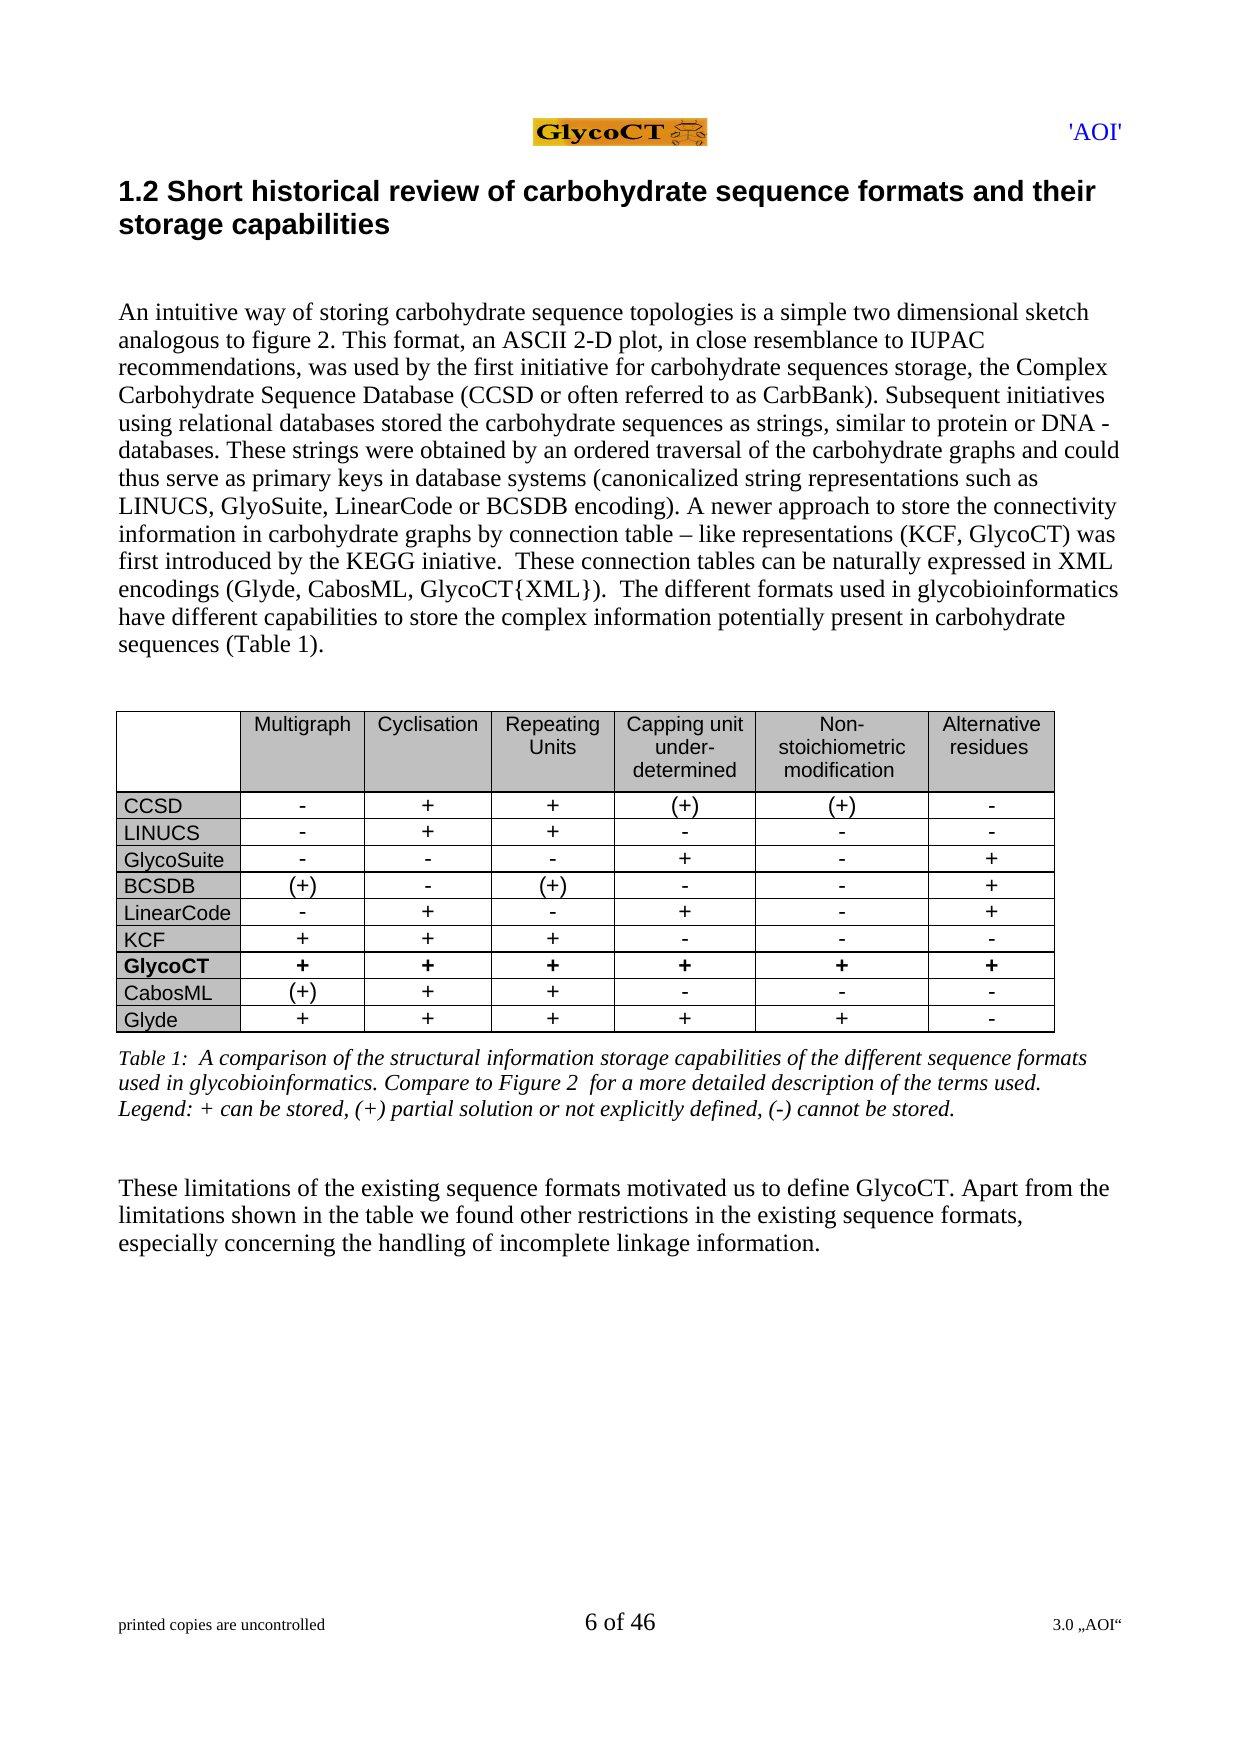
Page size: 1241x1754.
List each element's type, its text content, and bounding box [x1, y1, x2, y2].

table_cell - [615, 819, 755, 845]
table_cell - [929, 819, 1054, 845]
table_cell - [615, 926, 755, 951]
table_cell + [241, 1006, 364, 1031]
table_cell + [615, 953, 755, 978]
text These limitations of the existing sequence formats motivated us to define GlycoCT. Apart from the limitations shown in the table we found other restrictions in the existing sequence formats, especially concerning the handling of incomplete linkage information. [118, 1174, 1122, 1257]
table_header Cyclisation [365, 712, 491, 791]
table_cell KCF [117, 926, 240, 951]
table_cell + [492, 1006, 614, 1031]
table_cell + [492, 793, 614, 818]
table_cell + [756, 1006, 928, 1031]
table_cell + [241, 953, 364, 978]
table_header Repeating Units [492, 712, 614, 791]
table_cell - [929, 793, 1054, 818]
table_cell - [492, 899, 614, 925]
text Table 1: A comparison of the structural information storage capabilities of the different sequence formats used in glycobioinformatics. Compare to Figure 2 for a more detailed description of the terms used. Legend: + can be stored, (+) partial solution or not explicitly defined, (-) cannot be stored. [118, 1045, 1122, 1121]
table_header [117, 712, 240, 791]
table_cell + [365, 926, 491, 951]
table_cell - [929, 979, 1054, 1005]
table_cell (+) [241, 873, 364, 898]
table_cell (+) [241, 979, 364, 1005]
table_cell + [929, 873, 1054, 898]
table_cell (+) [492, 873, 614, 898]
table_cell - [756, 899, 928, 925]
table_cell GlycoCT [117, 953, 240, 978]
table_cell + [365, 819, 491, 845]
table_cell + [615, 1006, 755, 1031]
table_cell - [756, 926, 928, 951]
table_cell - [929, 926, 1054, 951]
table_cell - [241, 793, 364, 818]
table_cell - [241, 899, 364, 925]
table_cell (+) [615, 793, 755, 818]
table_cell - [615, 979, 755, 1005]
table_cell (+) [756, 793, 928, 818]
table_cell - [241, 846, 364, 871]
table_cell + [365, 793, 491, 818]
table_cell - [241, 819, 364, 845]
table_cell + [492, 819, 614, 845]
table_cell + [756, 953, 928, 978]
table_cell + [365, 1006, 491, 1031]
table_cell + [615, 899, 755, 925]
table_cell + [365, 899, 491, 925]
text 1.2 Short historical review of carbohydrate sequence formats and their storage capabilities [118, 175, 1122, 241]
table_cell - [615, 873, 755, 898]
table_cell - [756, 819, 928, 845]
table_cell + [615, 846, 755, 871]
table_cell - [756, 979, 928, 1005]
table_cell + [929, 953, 1054, 978]
table_cell LINUCS [117, 819, 240, 845]
table_cell GlycoSuite [117, 846, 240, 871]
table_cell + [929, 899, 1054, 925]
table_cell BCSDB [117, 873, 240, 898]
table_header Multigraph [241, 712, 364, 791]
table_cell - [929, 1006, 1054, 1031]
table_cell CCSD [117, 793, 240, 818]
table_cell - [365, 873, 491, 898]
table_header Non-stoichiometric modification [756, 712, 928, 791]
text An intuitive way of storing carbohydrate sequence topologies is a simple two dimensional sketch analogous to figure 2. This format, an ASCII 2-D plot, in close resemblance to IUPAC recommendations, was used by the first initiative for carbohydrate sequences storage, the Complex Carbohydrate Sequence Database (CCSD or often referred to as CarbBank). Subsequent initiatives using relational databases stored the carbohydrate sequences as strings, similar to protein or DNA - databases. These strings were obtained by an ordered traversal of the carbohydrate graphs and could thus serve as primary keys in database systems (canonicalized string representations such as LINUCS, GlyoSuite, LinearCode or BCSDB encoding). A newer approach to store the connectivity information in carbohydrate graphs by connection table – like representations (KCF, GlycoCT) was first introduced by the KEGG iniative. These connection tables can be naturally expressed in XML encodings (Glyde, CabosML, GlycoCT{XML}). The different formats used in glycobioinformatics have different capabilities to store the complex information potentially present in carbohydrate sequences (Table 1). [118, 298, 1122, 658]
table_cell + [241, 926, 364, 951]
table_cell - [492, 846, 614, 871]
table_cell LinearCode [117, 899, 240, 925]
table_cell - [756, 846, 928, 871]
table_cell - [365, 846, 491, 871]
table_header Capping unit under-determined [615, 712, 755, 791]
picture [532, 118, 708, 146]
table_cell - [756, 873, 928, 898]
table_cell + [492, 926, 614, 951]
table_cell + [929, 846, 1054, 871]
table_cell CabosML [117, 979, 240, 1005]
table_cell + [492, 953, 614, 978]
table_cell + [492, 979, 614, 1005]
table_header Alternative residues [929, 712, 1054, 791]
table_cell + [365, 953, 491, 978]
table_cell + [365, 979, 491, 1005]
table_cell Glyde [117, 1006, 240, 1031]
